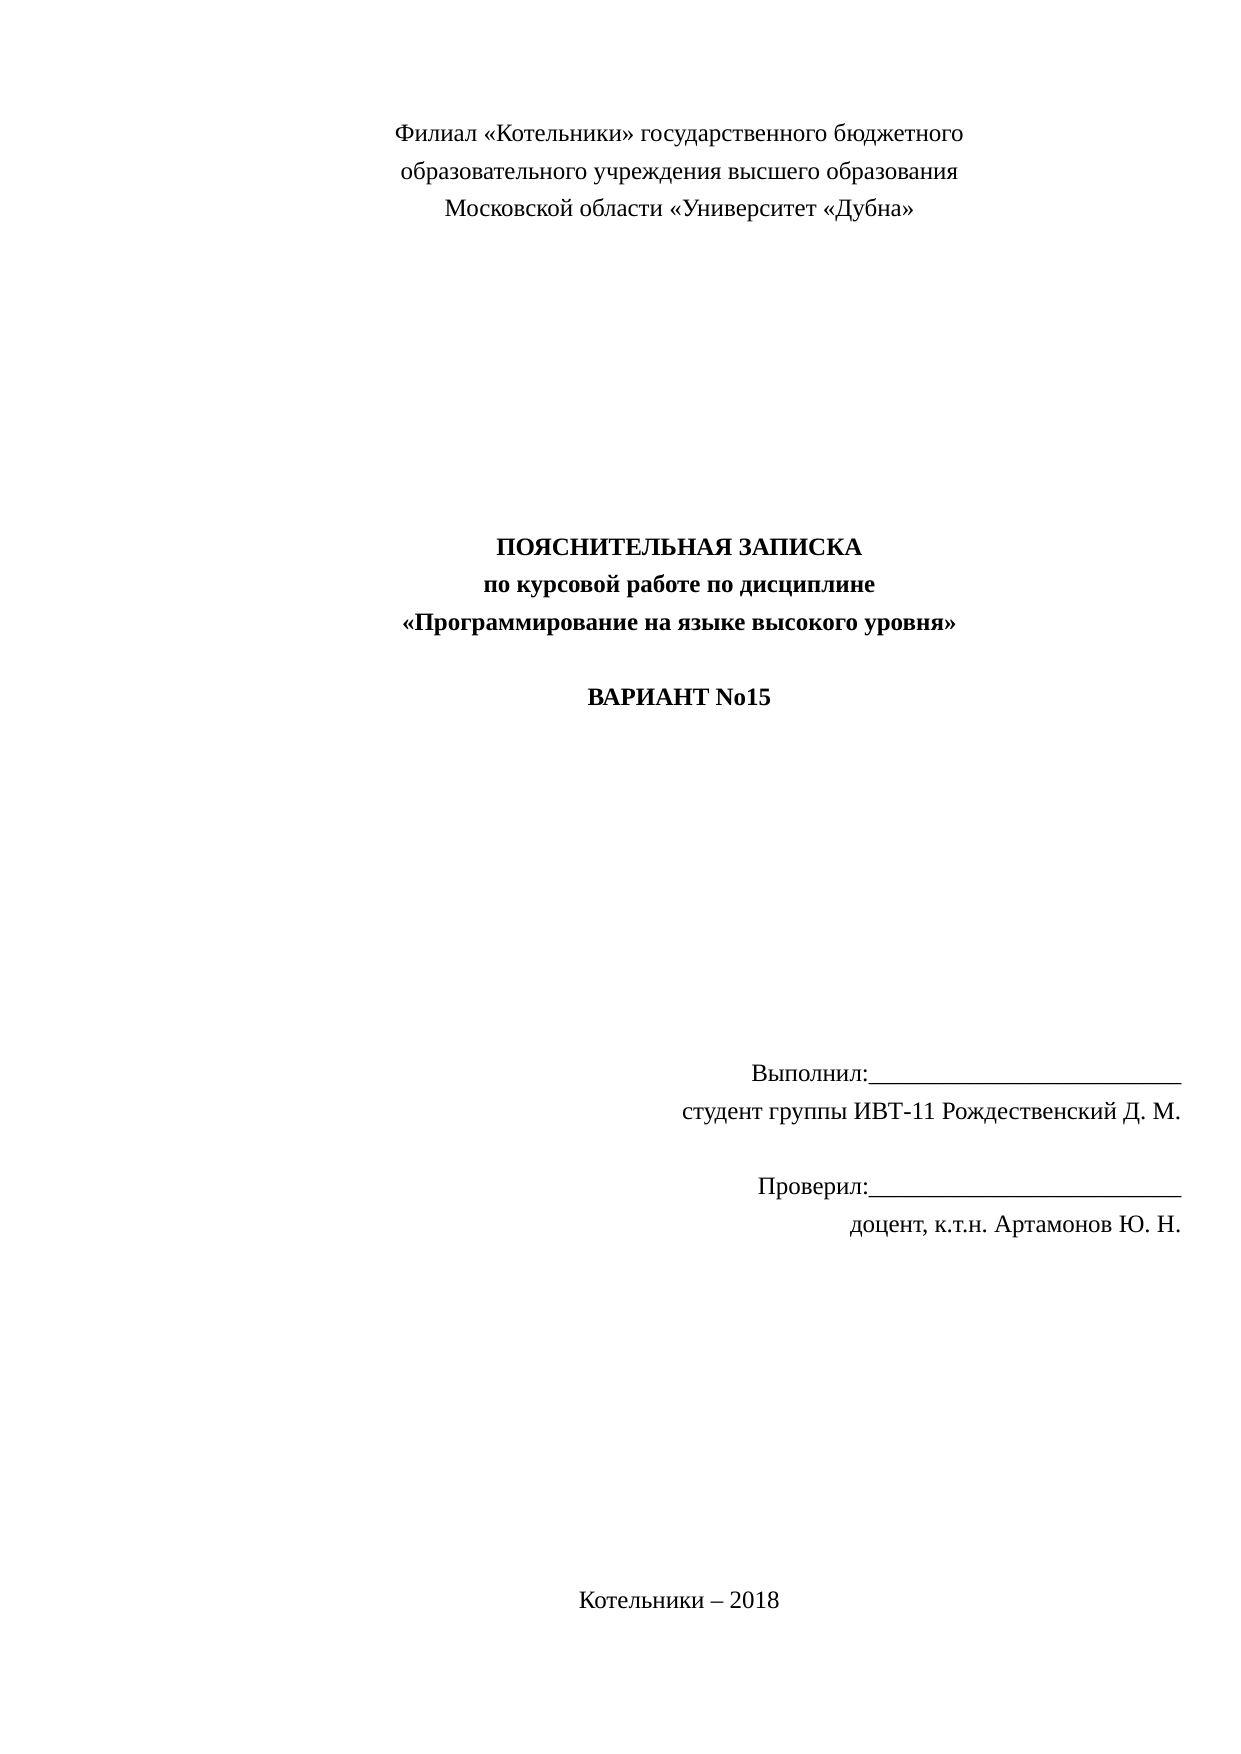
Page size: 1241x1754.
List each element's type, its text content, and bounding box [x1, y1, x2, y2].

text ВАРИАНТ No15 [177, 682, 1181, 711]
text Филиал «Котельники» государственного бюджетного [177, 118, 1181, 147]
text образовательного учреждения высшего образования [177, 156, 1181, 184]
text «Программирование на языке высокого уровня» [177, 607, 1181, 636]
text Проверил:_________________________ [177, 1171, 1181, 1200]
text Выполнил:_________________________ [177, 1058, 1181, 1087]
text доцент, к.т.н. Артамонов Ю. Н. [177, 1209, 1181, 1237]
text Котельники – 2018 [177, 1585, 1181, 1613]
text ПОЯСНИТЕЛЬНАЯ ЗАПИСКА [177, 532, 1181, 561]
text студент группы ИВТ-11 Рождественский Д. М. [177, 1096, 1181, 1124]
text Московской области «Университет «Дубна» [177, 193, 1181, 222]
text по курсовой работе по дисциплине [177, 569, 1181, 598]
